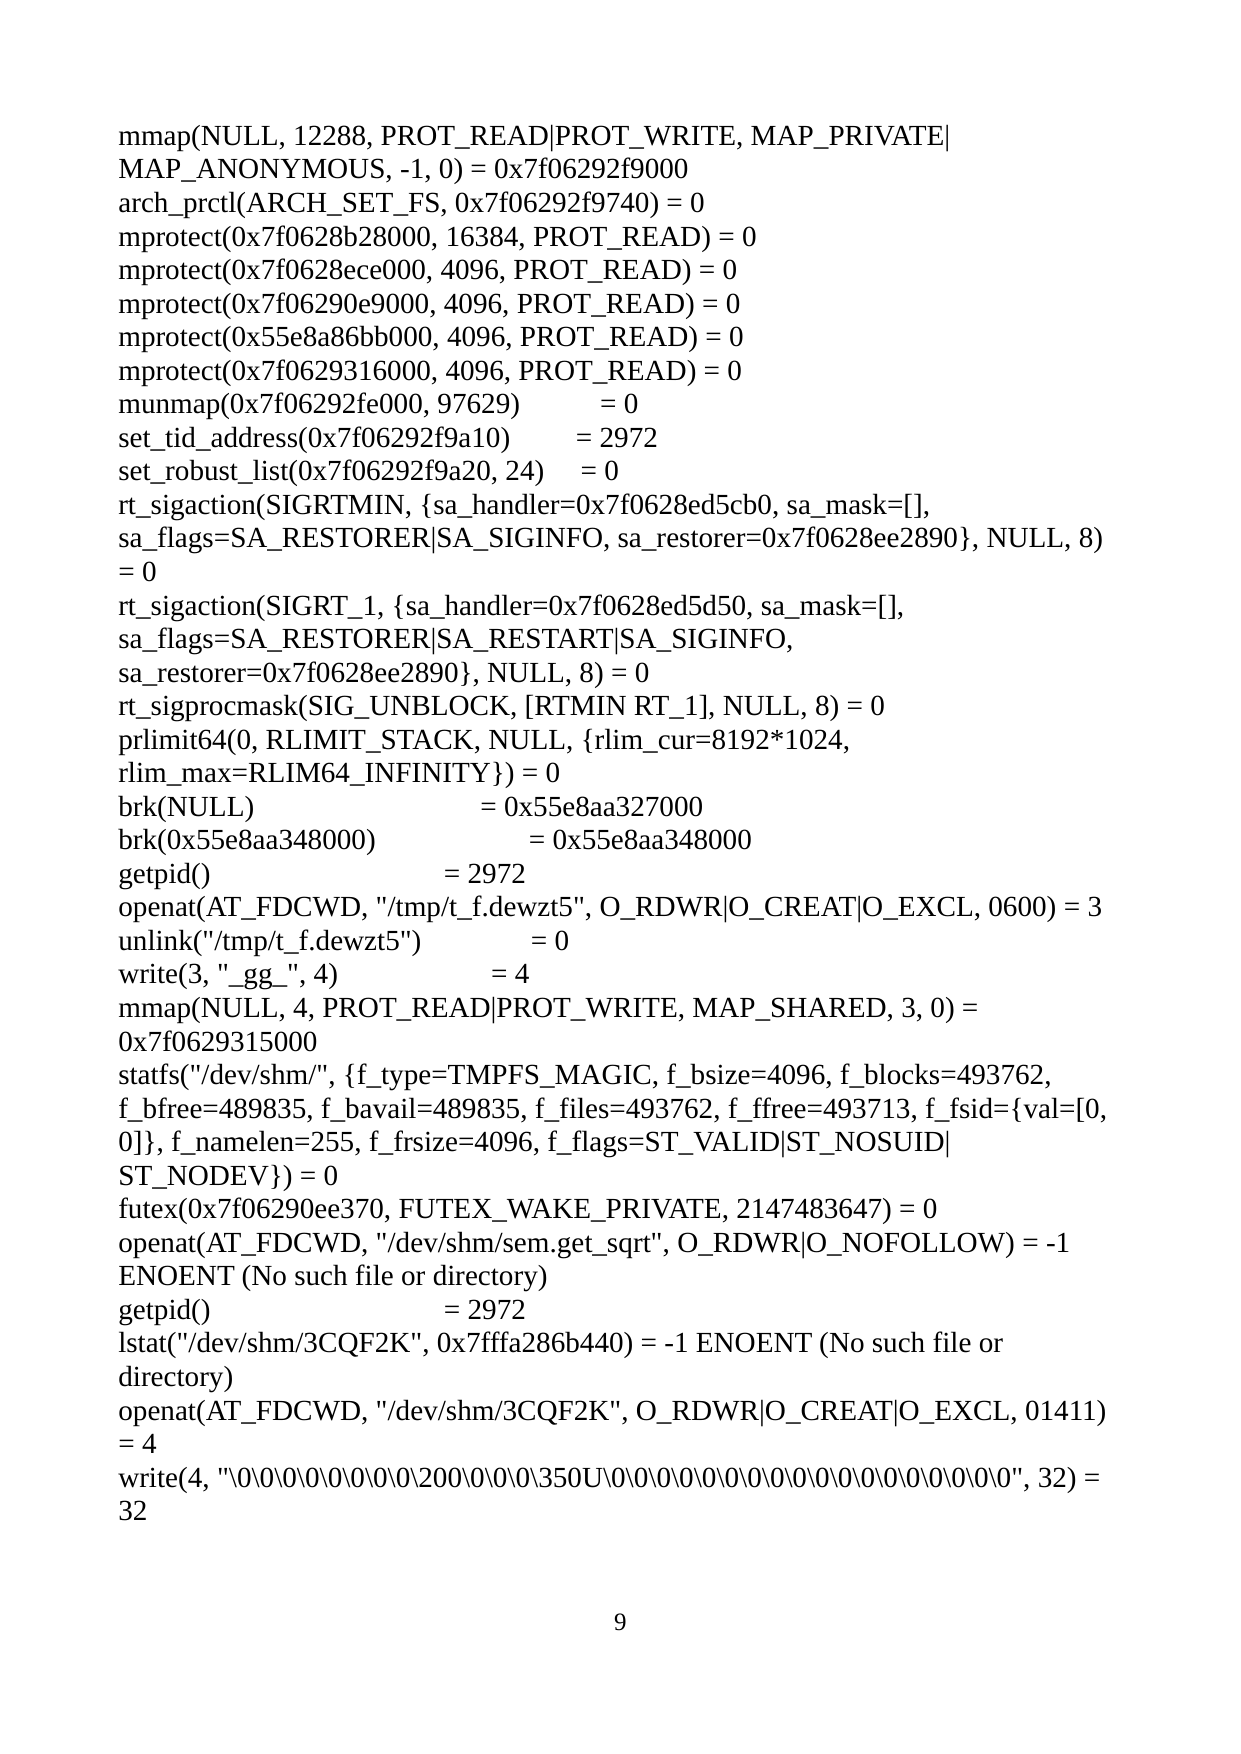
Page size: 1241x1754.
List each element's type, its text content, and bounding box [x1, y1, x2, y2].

text mmap(NULL, 4, PROT_READ|PROT_WRITE, MAP_SHARED, 3, 0) = 0x7f0629315000 [118, 990, 1122, 1057]
text set_robust_list(0x7f06292f9a20, 24) = 0 [118, 453, 1122, 487]
text getpid() = 2972 [118, 1292, 1122, 1326]
text mprotect(0x7f0629316000, 4096, PROT_READ) = 0 [118, 353, 1122, 386]
text mprotect(0x55e8a86bb000, 4096, PROT_READ) = 0 [118, 319, 1122, 353]
text mmap(NULL, 12288, PROT_READ|PROT_WRITE, MAP_PRIVATE|MAP_ANONYMOUS, -1, 0) = 0x7f06292f9000 [118, 118, 1122, 185]
text set_tid_address(0x7f06292f9a10) = 2972 [118, 420, 1122, 453]
text mprotect(0x7f0628ece000, 4096, PROT_READ) = 0 [118, 252, 1122, 286]
text write(3, "_gg_", 4) = 4 [118, 957, 1122, 990]
text openat(AT_FDCWD, "/tmp/t_f.dewzt5", O_RDWR|O_CREAT|O_EXCL, 0600) = 3 [118, 889, 1122, 923]
text rt_sigaction(SIGRT_1, {sa_handler=0x7f0628ed5d50, sa_mask=[], sa_flags=SA_RESTORER|SA_RESTART|SA_SIGINFO, sa_restorer=0x7f0628ee2890}, NULL, 8) = 0 [118, 588, 1122, 688]
text arch_prctl(ARCH_SET_FS, 0x7f06292f9740) = 0 [118, 185, 1122, 219]
text futex(0x7f06290ee370, FUTEX_WAKE_PRIVATE, 2147483647) = 0 [118, 1191, 1122, 1225]
text unlink("/tmp/t_f.dewzt5") = 0 [118, 923, 1122, 957]
text statfs("/dev/shm/", {f_type=TMPFS_MAGIC, f_bsize=4096, f_blocks=493762, f_bfree=489835, f_bavail=489835, f_files=493762, f_ffree=493713, f_fsid={val=[0, 0]}, f_namelen=255, f_frsize=4096, f_flags=ST_VALID|ST_NOSUID|ST_NODEV}) = 0 [118, 1057, 1122, 1191]
text mprotect(0x7f06290e9000, 4096, PROT_READ) = 0 [118, 286, 1122, 319]
text openat(AT_FDCWD, "/dev/shm/3CQF2K", O_RDWR|O_CREAT|O_EXCL, 01411) = 4 [118, 1393, 1122, 1460]
text write(4, "\0\0\0\0\0\0\0\0\200\0\0\0\350U\0\0\0\0\0\0\0\0\0\0\0\0\0\0\0\0\0\0", 32) = 32 [118, 1460, 1122, 1527]
text rt_sigaction(SIGRTMIN, {sa_handler=0x7f0628ed5cb0, sa_mask=[], sa_flags=SA_RESTORER|SA_SIGINFO, sa_restorer=0x7f0628ee2890}, NULL, 8) = 0 [118, 487, 1122, 588]
text rt_sigprocmask(SIG_UNBLOCK, [RTMIN RT_1], NULL, 8) = 0 [118, 688, 1122, 722]
text openat(AT_FDCWD, "/dev/shm/sem.get_sqrt", O_RDWR|O_NOFOLLOW) = -1 ENOENT (No such file or directory) [118, 1225, 1122, 1292]
text brk(0x55e8aa348000) = 0x55e8aa348000 [118, 822, 1122, 856]
text mprotect(0x7f0628b28000, 16384, PROT_READ) = 0 [118, 219, 1122, 252]
text getpid() = 2972 [118, 856, 1122, 889]
text munmap(0x7f06292fe000, 97629) = 0 [118, 386, 1122, 420]
text brk(NULL) = 0x55e8aa327000 [118, 789, 1122, 822]
text prlimit64(0, RLIMIT_STACK, NULL, {rlim_cur=8192*1024, rlim_max=RLIM64_INFINITY}) = 0 [118, 722, 1122, 789]
text lstat("/dev/shm/3CQF2K", 0x7fffa286b440) = -1 ENOENT (No such file or directory) [118, 1326, 1122, 1393]
